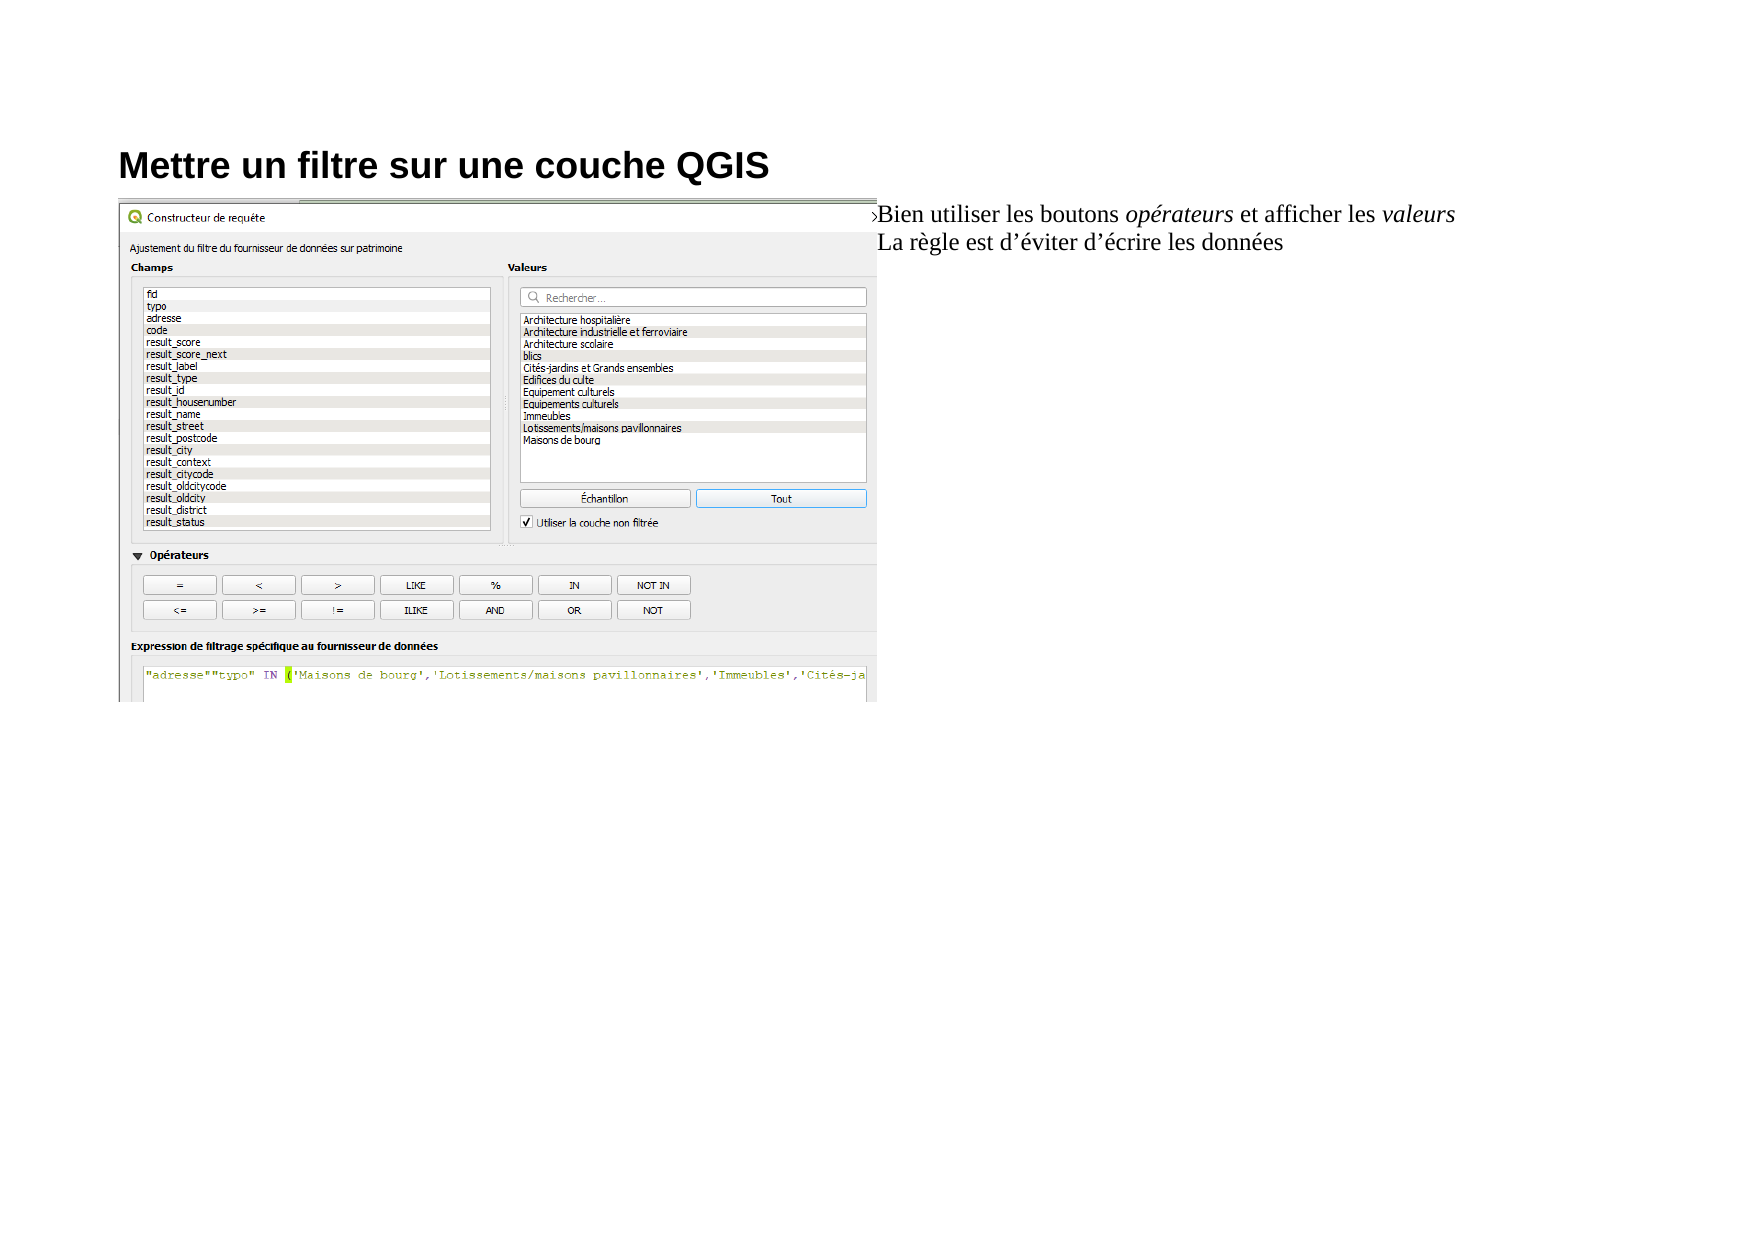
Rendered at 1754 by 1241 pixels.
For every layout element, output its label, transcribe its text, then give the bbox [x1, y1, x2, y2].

table_header Bien utiliser les boutons opérateurs et afficher les valeurs La règle est d’éviter d’écrire les données [877, 199, 1636, 730]
table_header [118, 702, 877, 730]
subtitle Mettre un filtre sur une couche QGIS [118, 143, 1636, 186]
picture [118, 198, 877, 702]
